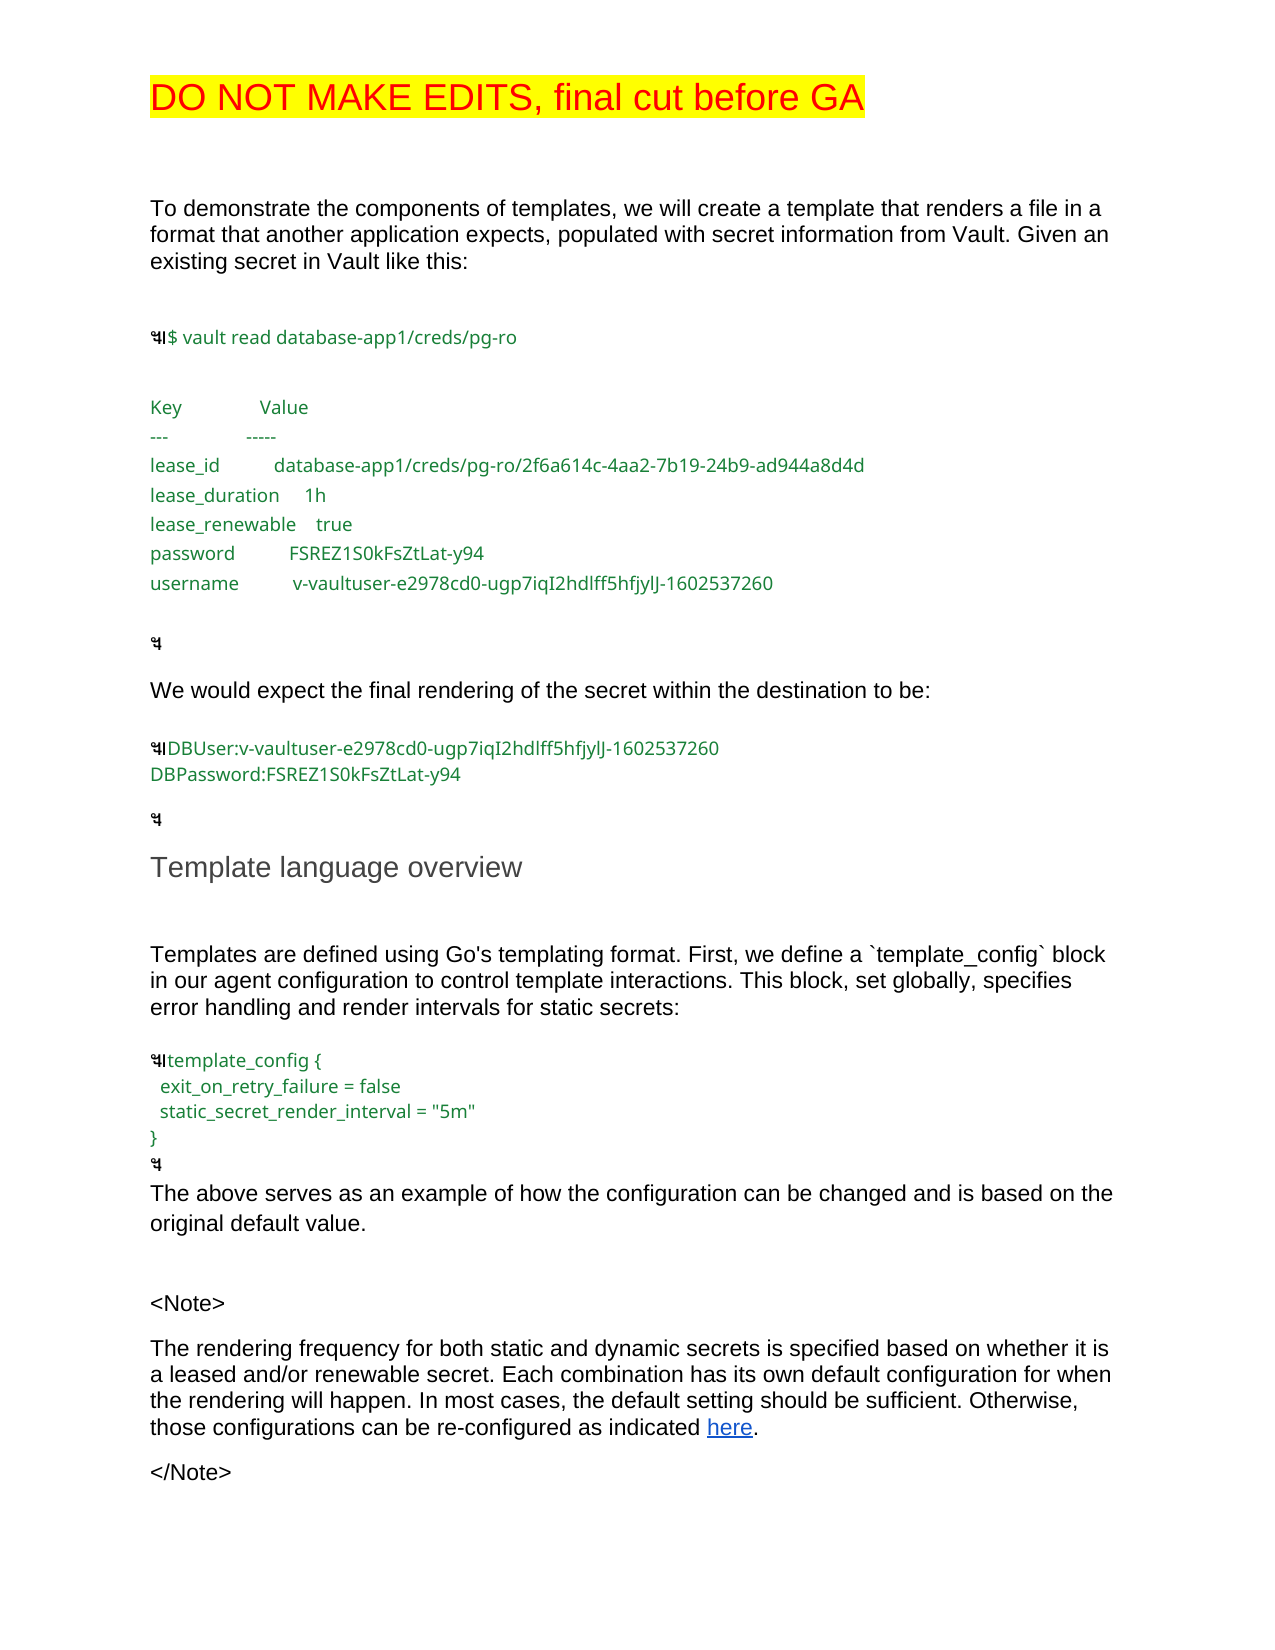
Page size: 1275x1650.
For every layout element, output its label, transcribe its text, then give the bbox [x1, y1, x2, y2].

text The above serves as an example of how the configuration can be changed and is based on the original default value. [150, 1180, 1125, 1237]
text  [150, 805, 1125, 831]
text To demonstrate the components of templates, we will create a template that renders a file in a format that another application expects, populated with secret information from Vault. Given an existing secret in Vault like this: [150, 195, 1125, 274]
text Templates are defined using Go's templating format. First, we define a `template_config` block in our agent configuration to control template interactions. This block, set globally, specifies error handling and render intervals for static secrets: [150, 941, 1125, 1020]
text The rendering frequency for both static and dynamic secrets is specified based on whether it is a leased and/or renewable secret. Each combination has its own default configuration for when the rendering will happen. In most cases, the default setting should be sufficient. Otherwise, those configurations can be re-configured as indicated here. [150, 1334, 1125, 1440]
text password FSREZ1S0kFsZtLat-y94 [150, 541, 1125, 566]
text username v-vaultuser-e2978cd0-ugp7iqI2hdlff5hfjylJ-1602537260 [150, 570, 1125, 595]
text lease_id database-app1/creds/pg-ro/2f6a614c-4aa2-7b19-24b9-ad944a8d4d [150, 453, 1125, 478]
text DBPassword:FSREZ1S0kFsZtLat-y94 [150, 761, 1125, 786]
text } [150, 1124, 1125, 1150]
text lease_duration 1h [150, 482, 1125, 508]
text lease_renewable true [150, 511, 1125, 537]
text --- ----- [150, 423, 1125, 449]
text $ vault read database-app1/creds/pg-ro [150, 323, 1125, 350]
text DBUser:v-vaultuser-e2978cd0-ugp7iqI2hdlff5hfjylJ-1602537260 [150, 734, 1125, 761]
text template_config { [150, 1046, 1125, 1073]
text exit_on_retry_failure = false [150, 1073, 1125, 1099]
subtitle Template language overview [150, 850, 1125, 884]
text static_secret_render_interval = "5m" [150, 1099, 1125, 1124]
text Key Value [150, 394, 1125, 420]
text </Note> [150, 1459, 1125, 1485]
text We would expect the final rendering of the secret within the destination to be: [150, 677, 1125, 704]
text  [150, 628, 1125, 655]
text <Note> [150, 1289, 1125, 1316]
text  [150, 1150, 1125, 1176]
